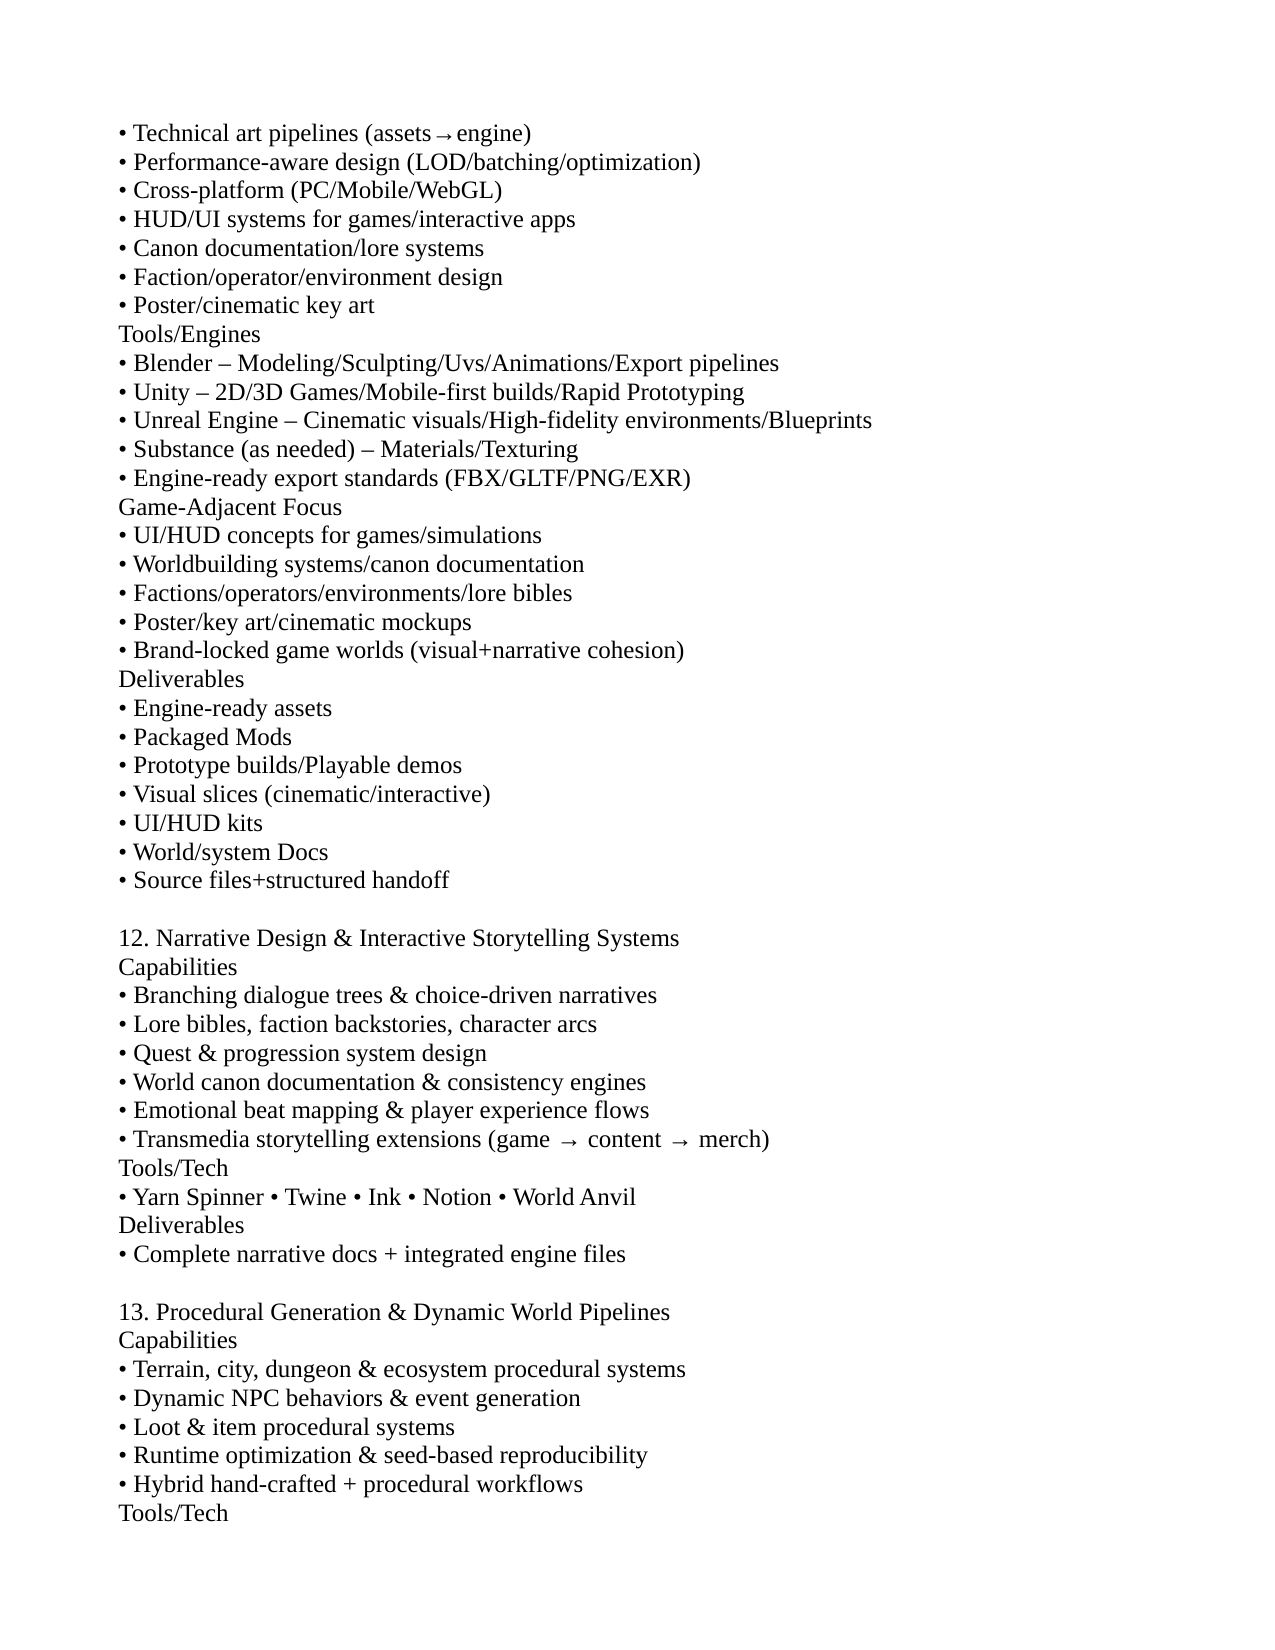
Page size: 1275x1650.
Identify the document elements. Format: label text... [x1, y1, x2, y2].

text • World canon documentation & consistency engines [118, 1067, 1157, 1096]
text • Complete narrative docs + integrated engine files [118, 1239, 1157, 1268]
text • Worldbuilding systems/canon documentation [118, 549, 1157, 578]
text • World/system Docs [118, 837, 1157, 866]
text • Poster/cinematic key art [118, 291, 1157, 319]
text • Faction/operator/environment design [118, 262, 1157, 291]
text • Lore bibles, faction backstories, character arcs [118, 1009, 1157, 1038]
text • Quest & progression system design [118, 1038, 1157, 1067]
text • Brand-locked game worlds (visual+narrative cohesion) [118, 636, 1157, 664]
text Deliverables [118, 664, 1157, 693]
text • Poster/key art/cinematic mockups [118, 607, 1157, 636]
text • Hybrid hand-crafted + procedural workflows [118, 1469, 1157, 1498]
text • Canon documentation/lore systems [118, 233, 1157, 262]
text • Factions/operators/environments/lore bibles [118, 578, 1157, 607]
text Tools/Tech [118, 1153, 1157, 1182]
text • Engine-ready export standards (FBX/GLTF/PNG/EXR) [118, 463, 1157, 492]
text Game-Adjacent Focus [118, 492, 1157, 521]
text • Terrain, city, dungeon & ecosystem procedural systems [118, 1354, 1157, 1383]
text • Substance (as needed) – Materials/Texturing [118, 434, 1157, 463]
text 13. Procedural Generation & Dynamic World Pipelines [118, 1297, 1157, 1326]
text • Prototype builds/Playable demos [118, 751, 1157, 779]
text Tools/Tech [118, 1498, 1157, 1527]
text • Branching dialogue trees & choice-driven narratives [118, 981, 1157, 1009]
text • Cross-platform (PC/Mobile/WebGL) [118, 176, 1157, 204]
text • Unreal Engine – Cinematic visuals/High-fidelity environments/Blueprints [118, 406, 1157, 434]
text • Visual slices (cinematic/interactive) [118, 779, 1157, 808]
text • Engine-ready assets [118, 693, 1157, 722]
text Capabilities [118, 1326, 1157, 1354]
text • Technical art pipelines (assets→engine) [118, 118, 1157, 147]
text • Dynamic NPC behaviors & event generation [118, 1383, 1157, 1412]
text • Transmedia storytelling extensions (game → content → merch) [118, 1124, 1157, 1153]
text • Blender – Modeling/Sculpting/Uvs/Animations/Export pipelines [118, 348, 1157, 377]
text • Yarn Spinner • Twine • Ink • Notion • World Anvil [118, 1182, 1157, 1211]
text 12. Narrative Design & Interactive Storytelling Systems [118, 923, 1157, 952]
text Tools/Engines [118, 319, 1157, 348]
text • Unity – 2D/3D Games/Mobile-first builds/Rapid Prototyping [118, 377, 1157, 406]
text • Loot & item procedural systems [118, 1412, 1157, 1441]
text • UI/HUD kits [118, 808, 1157, 837]
text Capabilities [118, 952, 1157, 981]
text • Performance-aware design (LOD/batching/optimization) [118, 147, 1157, 176]
text • Source files+structured handoff [118, 866, 1157, 894]
text • HUD/UI systems for games/interactive apps [118, 204, 1157, 233]
text • UI/HUD concepts for games/simulations [118, 521, 1157, 549]
text • Runtime optimization & seed-based reproducibility [118, 1441, 1157, 1469]
text • Emotional beat mapping & player experience flows [118, 1096, 1157, 1124]
text Deliverables [118, 1211, 1157, 1239]
text • Packaged Mods [118, 722, 1157, 751]
